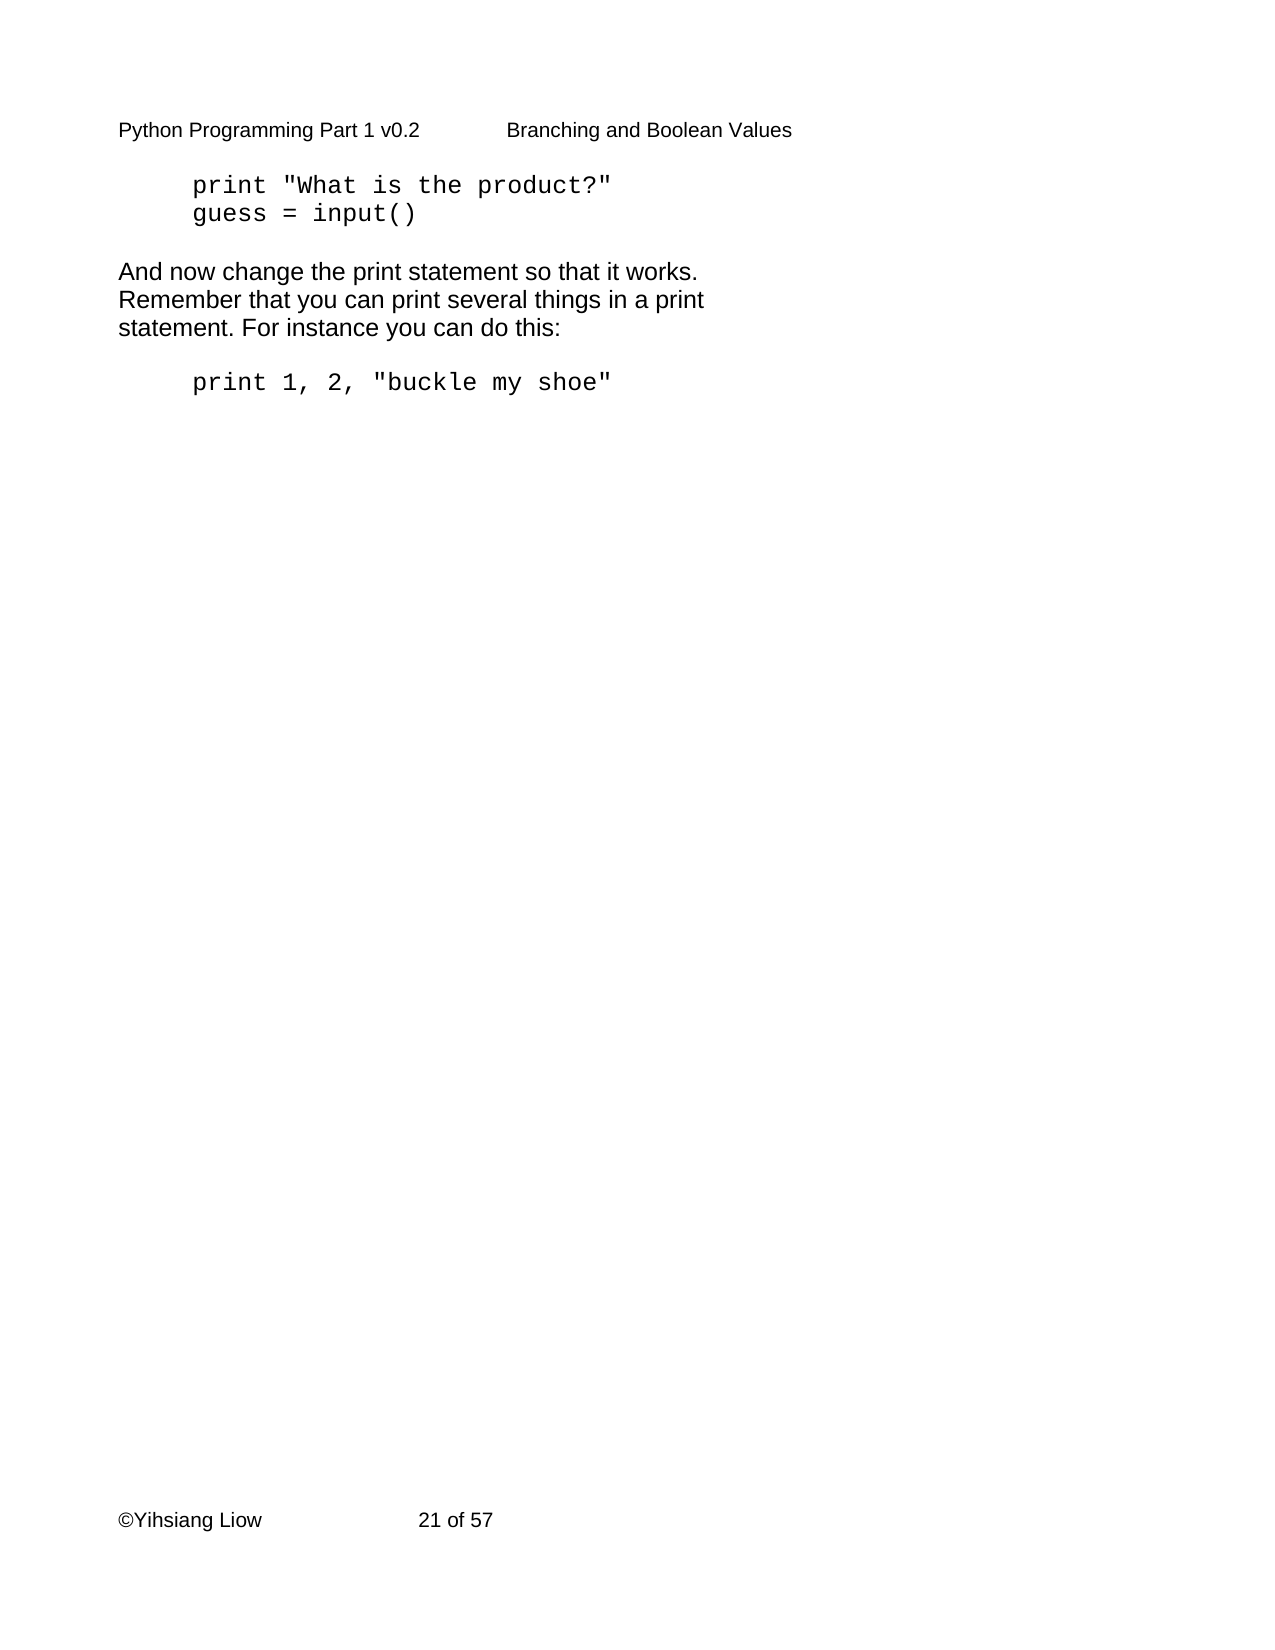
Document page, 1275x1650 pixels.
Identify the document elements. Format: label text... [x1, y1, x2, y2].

text guess = input() [118, 201, 793, 229]
text print "What is the product?" [118, 171, 793, 201]
text print 1, 2, "buckle my shoe" [118, 370, 793, 398]
text And now change the print statement so that it works. Remember that you can print several things in a print statement. For instance you can do this: [118, 258, 793, 341]
